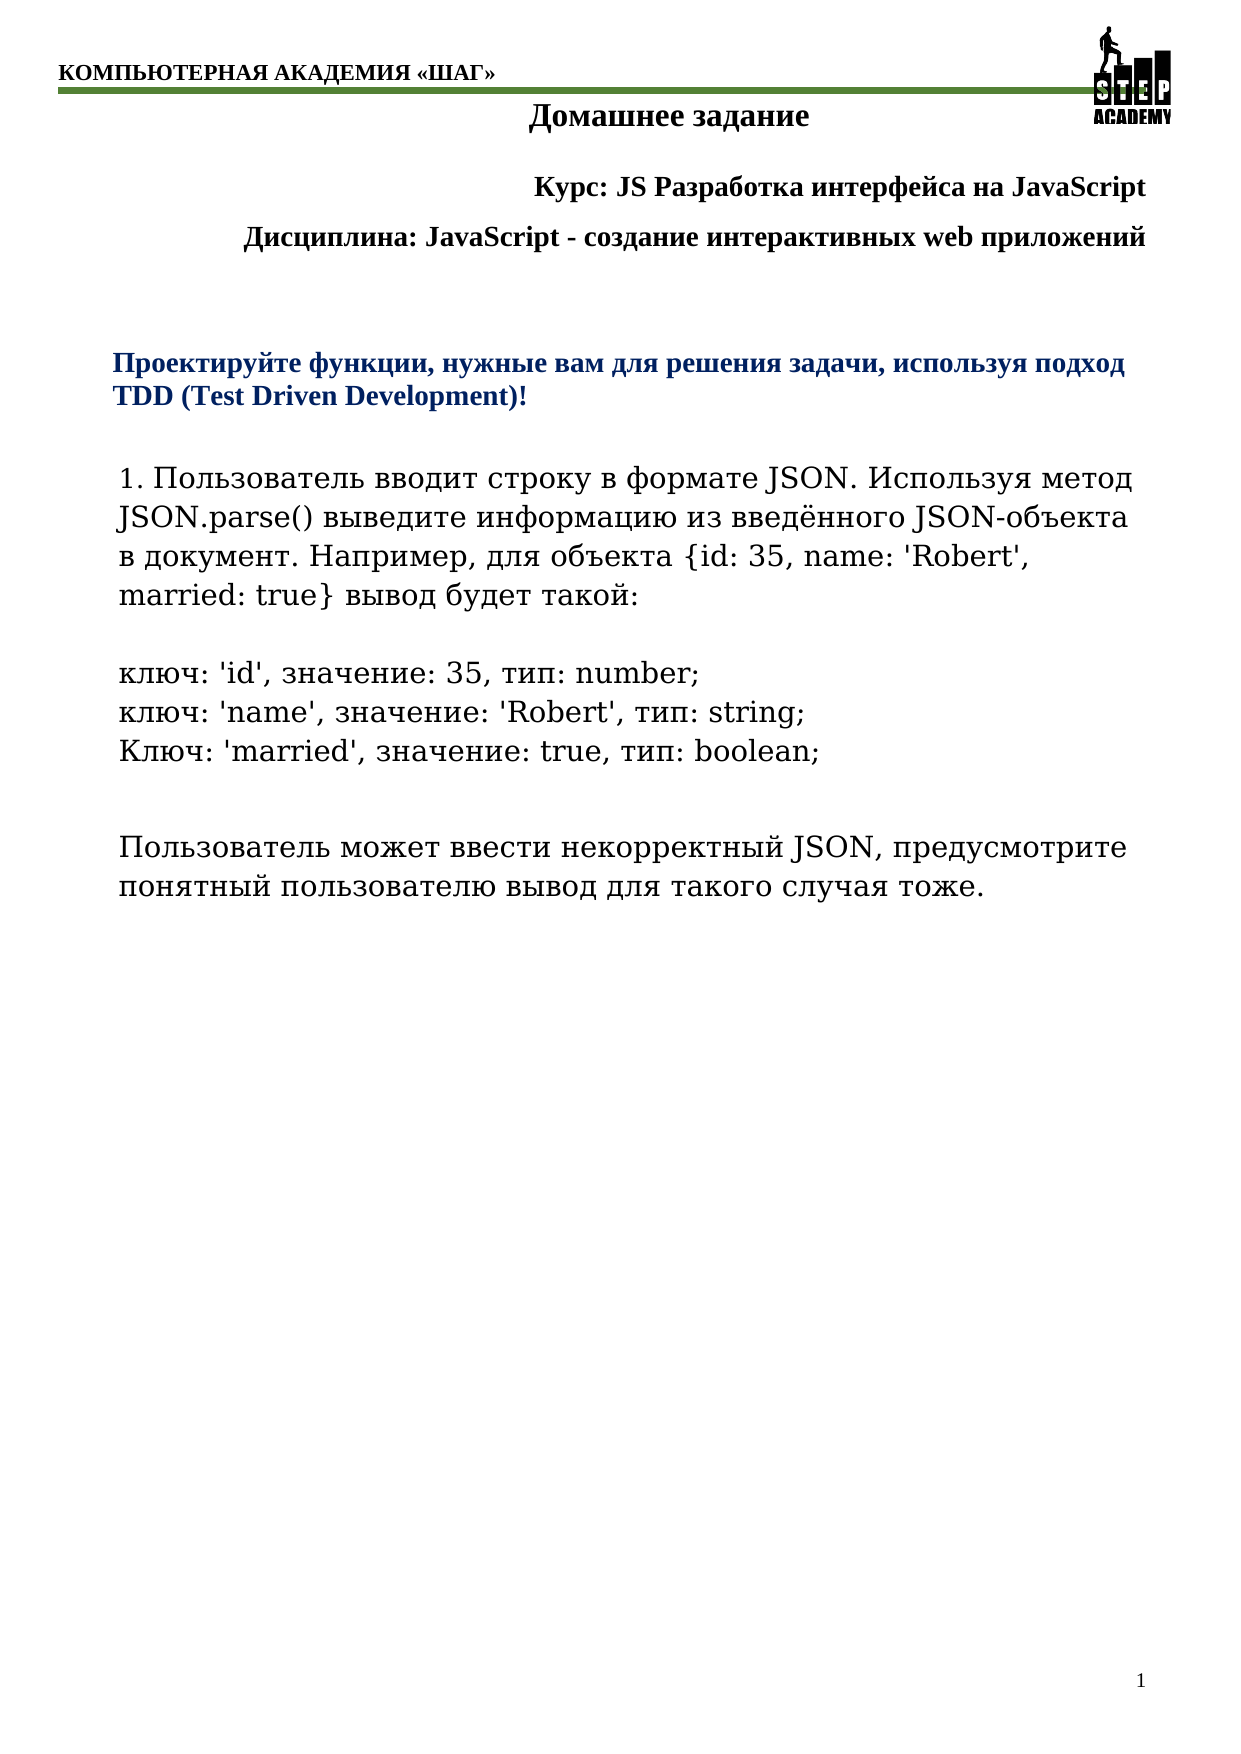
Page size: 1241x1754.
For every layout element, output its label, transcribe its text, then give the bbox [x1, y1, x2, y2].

picture [1134, 26, 1173, 126]
text Проектируйте функции, нужные вам для решения задачи, используя подход TDD (Test Driven Development)! [112, 345, 1146, 412]
text Курс: JS Разработка интерфейса на JavaScript [236, 169, 1146, 203]
text 1. Пользователь вводит строку в формате JSON. Используя метод JSON.parse() выведите информацию из введённого JSON-объекта в документ. Например, для объекта {id: 35, name: 'Robert', married: true} вывод будет такой: ключ: 'id', значение: 35, тип: number; ключ: 'name', значение: 'Robert', тип: string; Ключ: 'married', значение: true, тип: boolean; [118, 461, 1146, 768]
text Дисциплина: JavaScript - создание интерактивных web приложений [192, 219, 1146, 253]
text Пользователь может ввести некорректный JSON, предусмотрите понятный пользователю вывод для такого случая тоже. [118, 831, 1146, 937]
